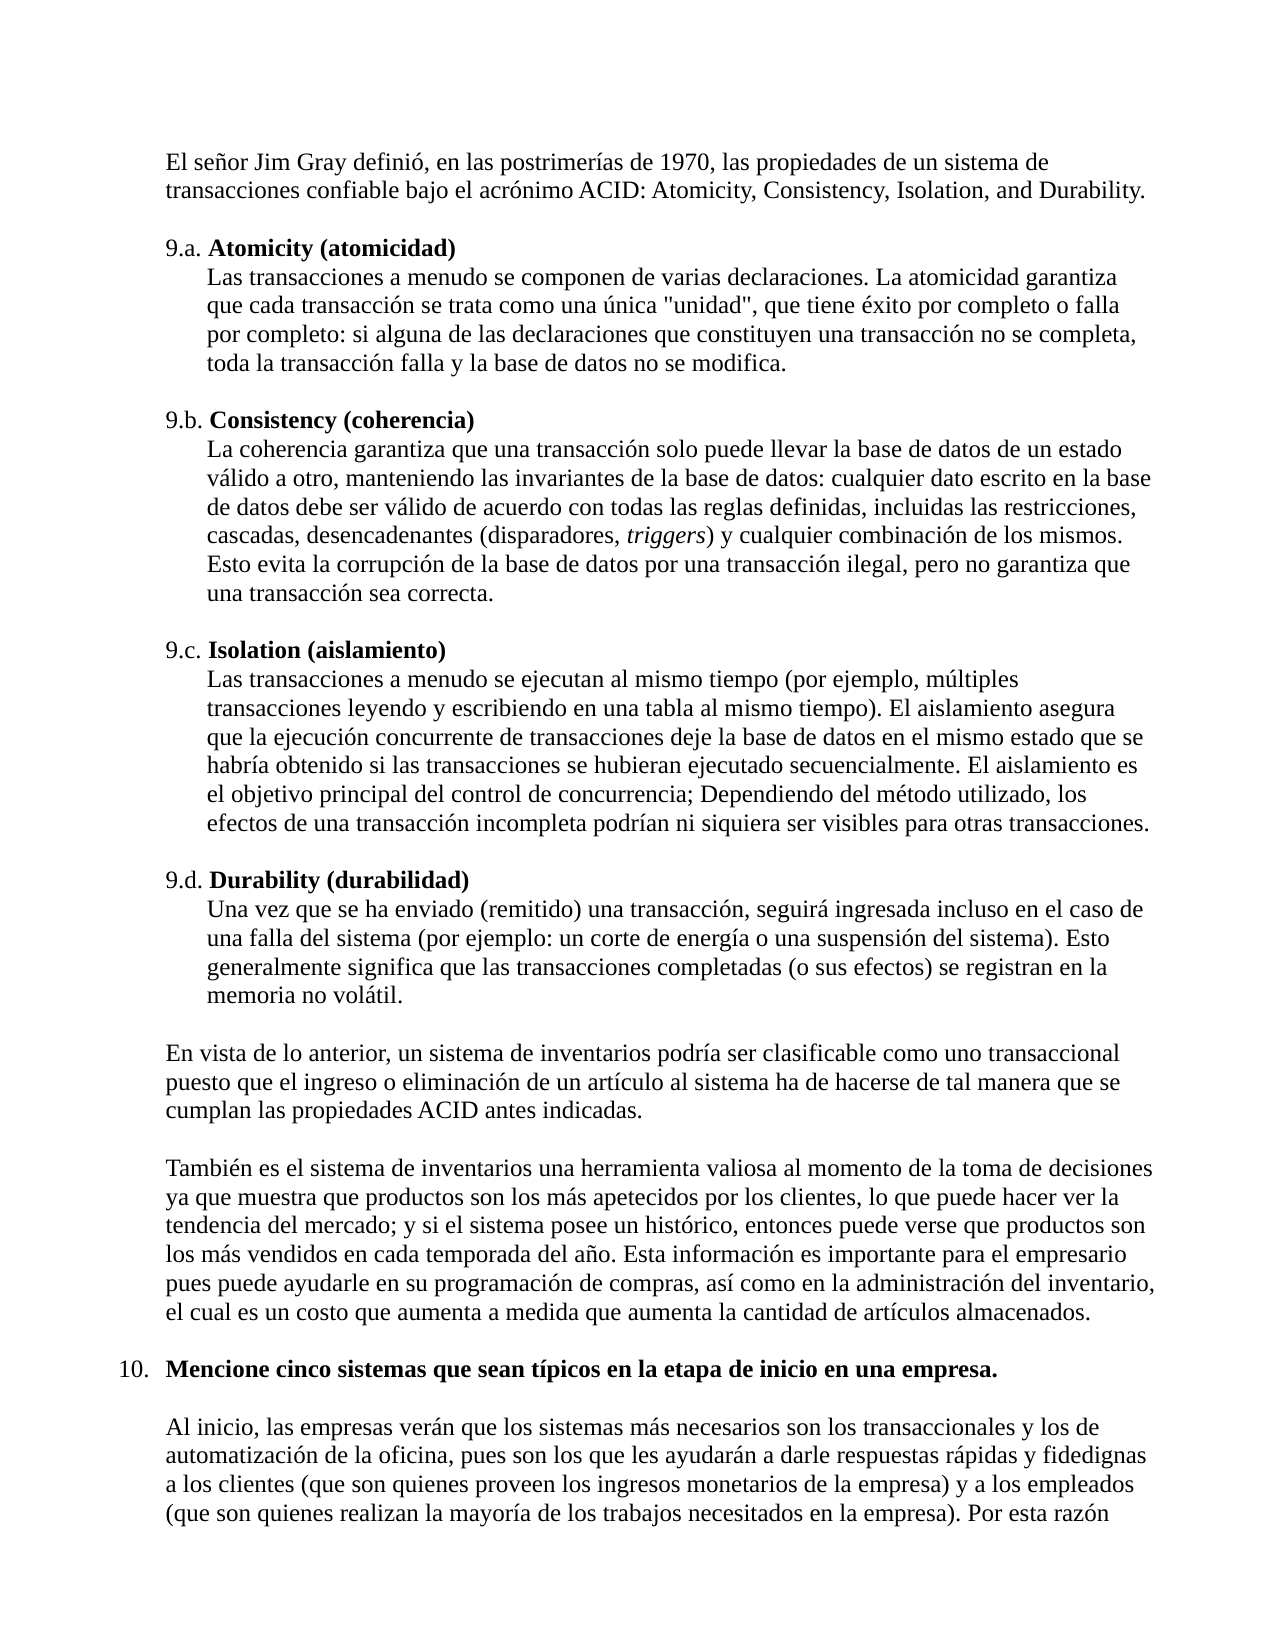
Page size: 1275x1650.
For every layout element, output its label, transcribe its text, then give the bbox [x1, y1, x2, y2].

list Mencione cinco sistemas que sean típicos en la etapa de inicio en una empresa. Al inicio, las empresas verán que los sistemas más necesarios son los transaccionales y los de automatización de la oficina, pues son los que les ayudarán a darle respuestas rápidas y fidedignas a los clientes (que son quienes proveen los ingresos monetarios de la empresa) y a los empleados (que son quienes realizan la mayoría de los trabajos necesitados en la empresa). Por esta razón [118, 1354, 1157, 1527]
list El señor Jim Gray definió, en las postrimerías de 1970, las propiedades de un sistema de transacciones confiable bajo el acrónimo ACID: Atomicity, Consistency, Isolation, and Durability. [118, 118, 1157, 233]
list En vista de lo anterior, un sistema de inventarios podría ser clasificable como uno transaccional puesto que el ingreso o eliminación de un artículo al sistema ha de hacerse de tal manera que se cumplan las propiedades ACID antes indicadas. También es el sistema de inventarios una herramienta valiosa al momento de la toma de decisiones ya que muestra que productos son los más apetecidos por los clientes, lo que puede hacer ver la tendencia del mercado; y si el sistema posee un histórico, entonces puede verse que productos son los más vendidos en cada temporada del año. Esta información es importante para el empresario pues puede ayudarle en su programación de compras, así como en la administración del inventario, el cual es un costo que aumenta a medida que aumenta la cantidad de artículos almacenados. [118, 1038, 1157, 1326]
list Isolation (aislamiento) Las transacciones a menudo se ejecutan al mismo tiempo (por ejemplo, múltiples transacciones leyendo y escribiendo en una tabla al mismo tiempo). El aislamiento asegura que la ejecución concurrente de transacciones deje la base de datos en el mismo estado que se habría obtenido si las transacciones se hubieran ejecutado secuencialmente. El aislamiento es el objetivo principal del control de concurrencia; Dependiendo del método utilizado, los efectos de una transacción incompleta podrían ni siquiera ser visibles para otras transacciones. [165, 636, 1157, 866]
list Atomicity (atomicidad) Las transacciones a menudo se componen de varias declaraciones. La atomicidad garantiza que cada transacción se trata como una única "unidad", que tiene éxito por completo o falla por completo: si alguna de las declaraciones que constituyen una transacción no se completa, toda la transacción falla y la base de datos no se modifica. [165, 233, 1157, 406]
list Consistency (coherencia) La coherencia garantiza que una transacción solo puede llevar la base de datos de un estado válido a otro, manteniendo las invariantes de la base de datos: cualquier dato escrito en la base de datos debe ser válido de acuerdo con todas las reglas definidas, incluidas las restricciones, cascadas, desencadenantes (disparadores, triggers) y cualquier combinación de los mismos. Esto evita la corrupción de la base de datos por una transacción ilegal, pero no garantiza que una transacción sea correcta. [165, 406, 1157, 636]
list Durability (durabilidad) Una vez que se ha enviado (remitido) una transacción, seguirá ingresada incluso en el caso de una falla del sistema (por ejemplo: un corte de energía o una suspensión del sistema). Esto generalmente significa que las transacciones completadas (o sus efectos) se registran en la memoria no volátil. [165, 866, 1157, 1038]
